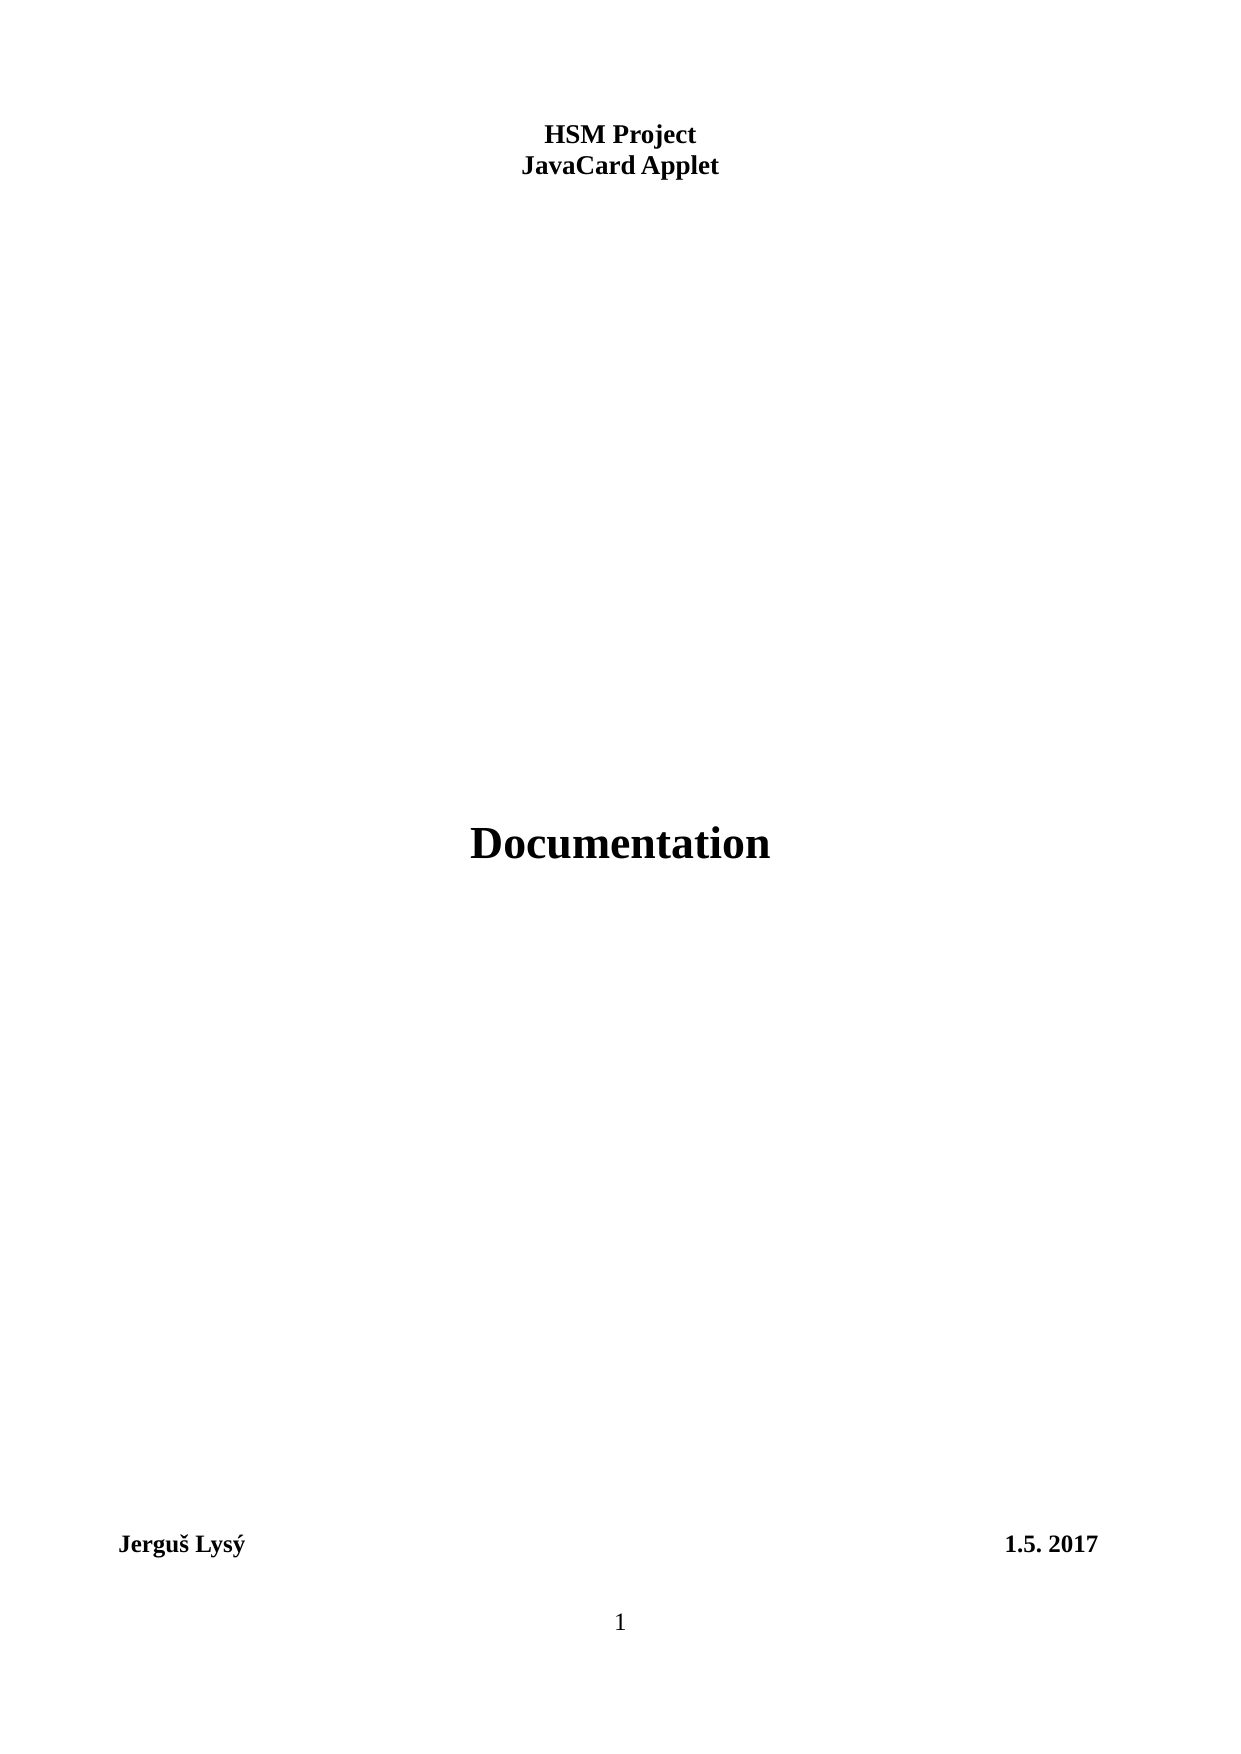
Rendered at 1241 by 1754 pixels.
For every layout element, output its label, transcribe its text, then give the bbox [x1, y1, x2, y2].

text Documentation [118, 815, 1122, 868]
text Jerguš Lysý 1.5. 2017 [118, 1529, 1122, 1558]
text JavaCard Applet [118, 149, 1122, 180]
text HSM Project [118, 118, 1122, 149]
